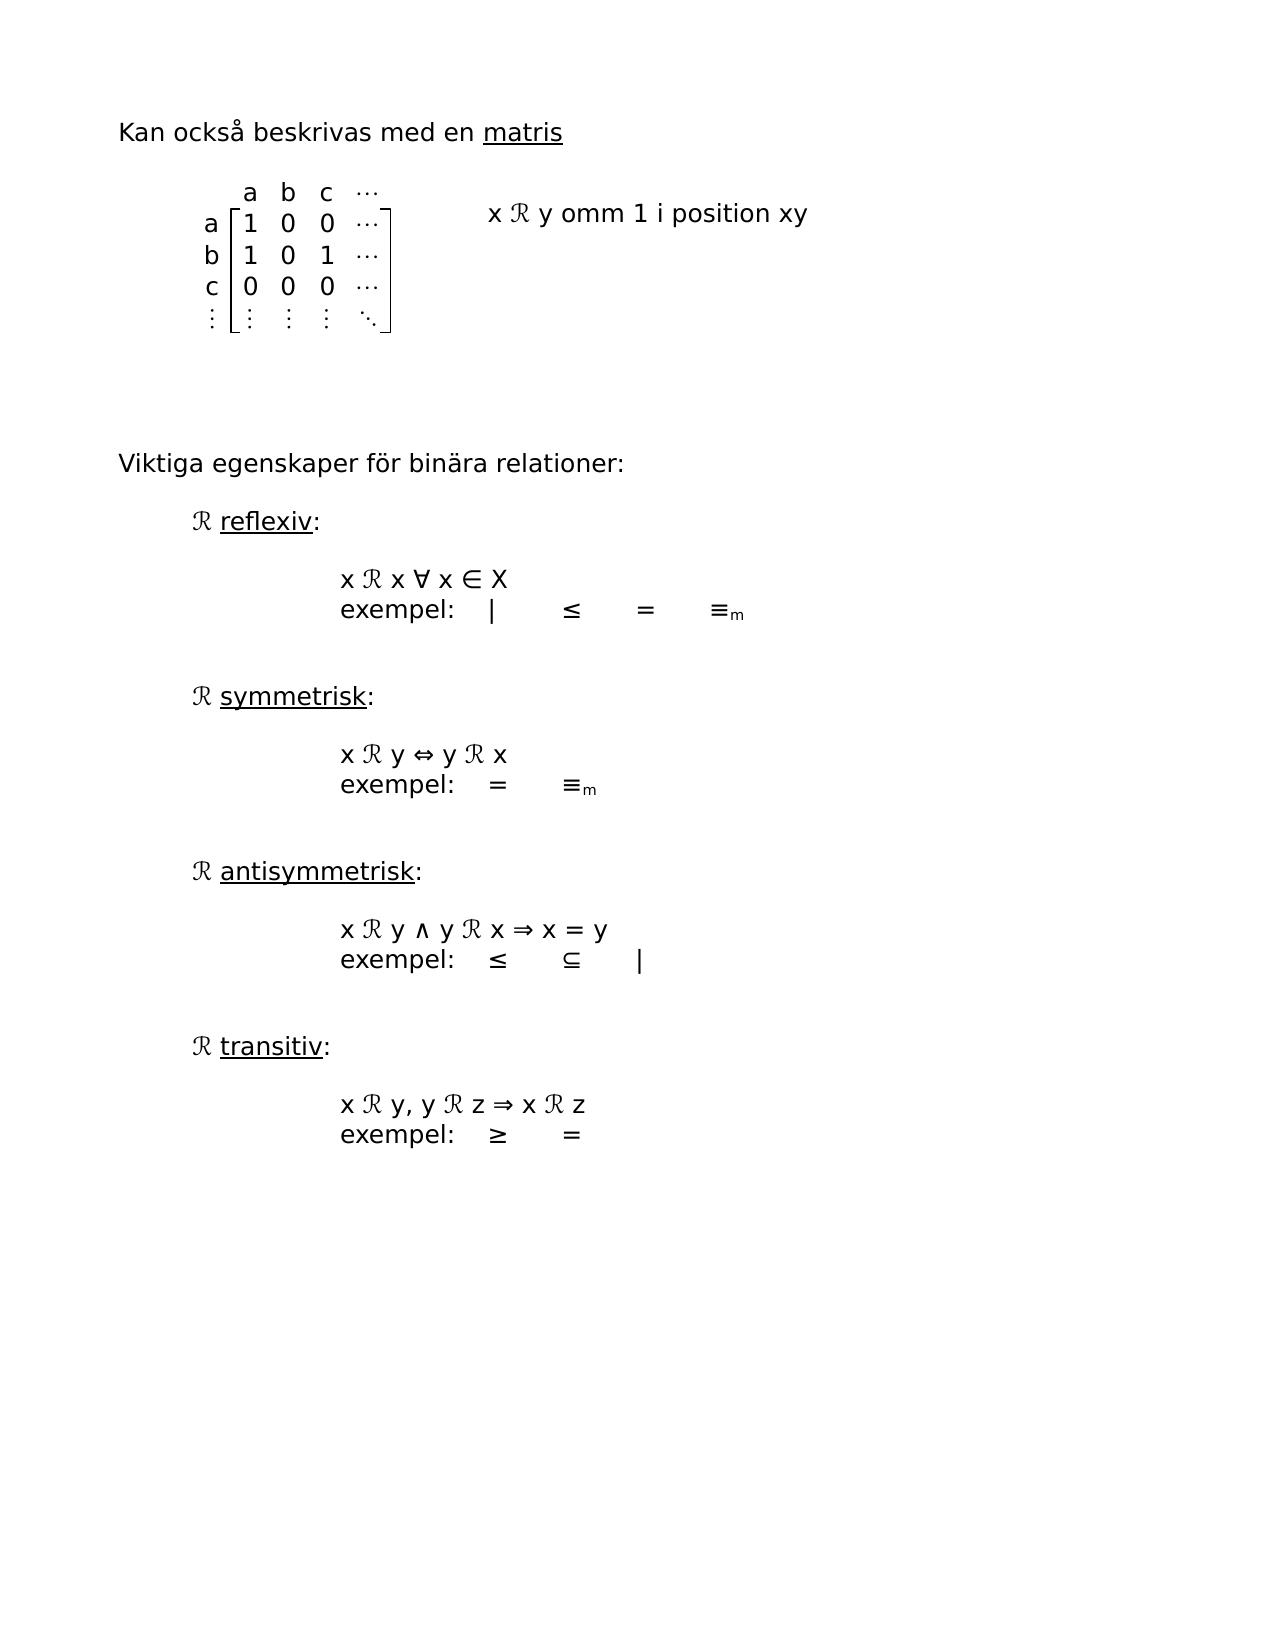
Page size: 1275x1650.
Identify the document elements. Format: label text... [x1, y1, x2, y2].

text x ℛ y, y ℛ z ⇒ x ℛ z [118, 1091, 1157, 1120]
text Kan också beskrivas med en matris [118, 118, 1157, 147]
text x ℛ y ⇔ y ℛ x [118, 741, 1157, 770]
text x ℛ y ∧ y ℛ x ⇒ x = y [118, 916, 1157, 945]
text ℛ antisymmetrisk: [118, 857, 1157, 887]
text Viktiga egenskaper för binära relationer: [118, 449, 1157, 478]
text exempel: | ≤ = ≡m [118, 595, 1157, 624]
text x ℛ y omm 1 i position xy [118, 176, 1157, 332]
text ℛ reflexiv: [118, 507, 1157, 537]
text exempel: = ≡m [118, 770, 1157, 799]
text x ℛ x ∀ x ∈ X [118, 566, 1157, 595]
text ℛ symmetrisk: [118, 682, 1157, 712]
text ℛ transitiv: [118, 1032, 1157, 1062]
text exempel: ≤ ⊆ | [118, 945, 1157, 974]
text exempel: ≥ = [118, 1120, 1157, 1149]
